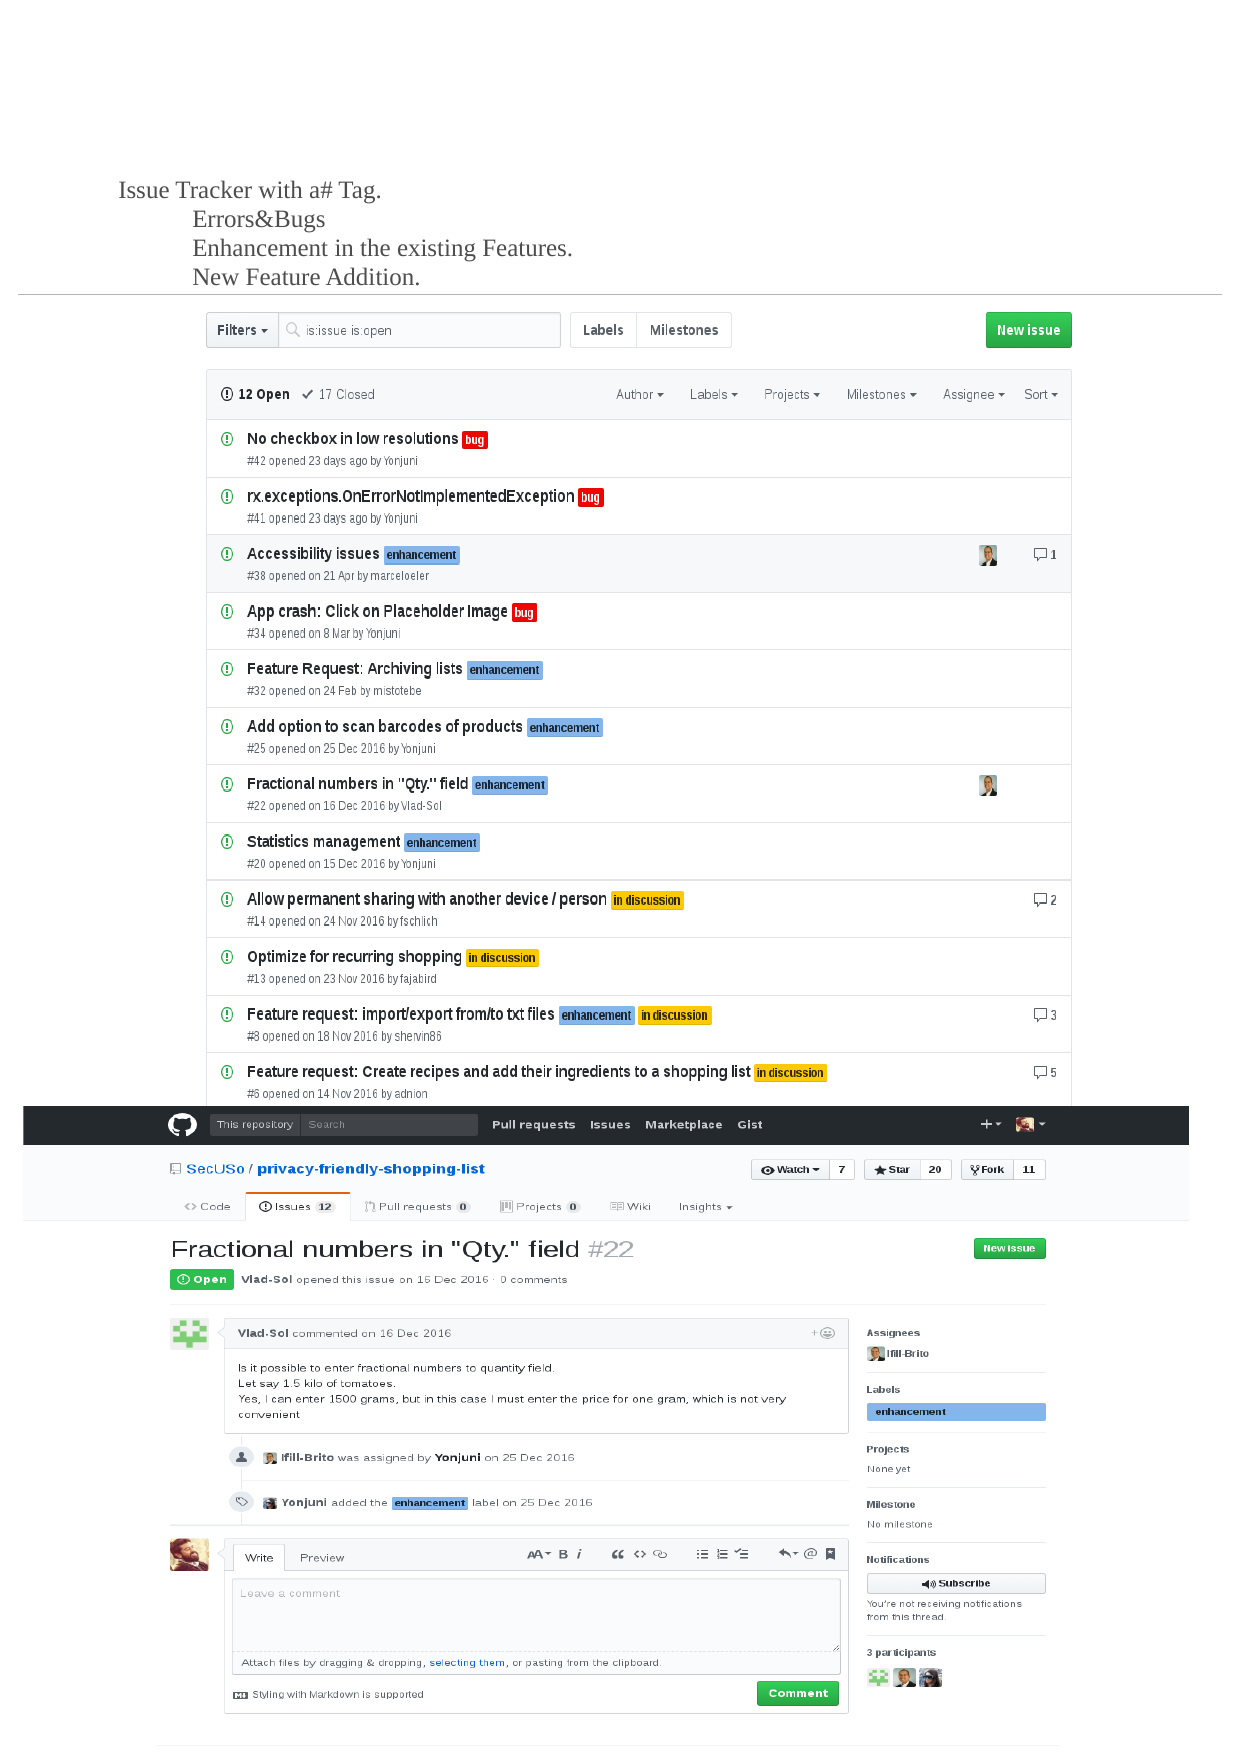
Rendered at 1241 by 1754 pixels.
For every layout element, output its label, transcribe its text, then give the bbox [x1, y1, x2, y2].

text Errors&Bugs [118, 204, 1110, 233]
text Enhancement in the existing Features. [118, 233, 1110, 262]
text Issue Tracker with a# Tag. [118, 176, 1110, 204]
picture [18, 294, 1223, 1754]
text New Feature Addition. [118, 262, 1110, 291]
